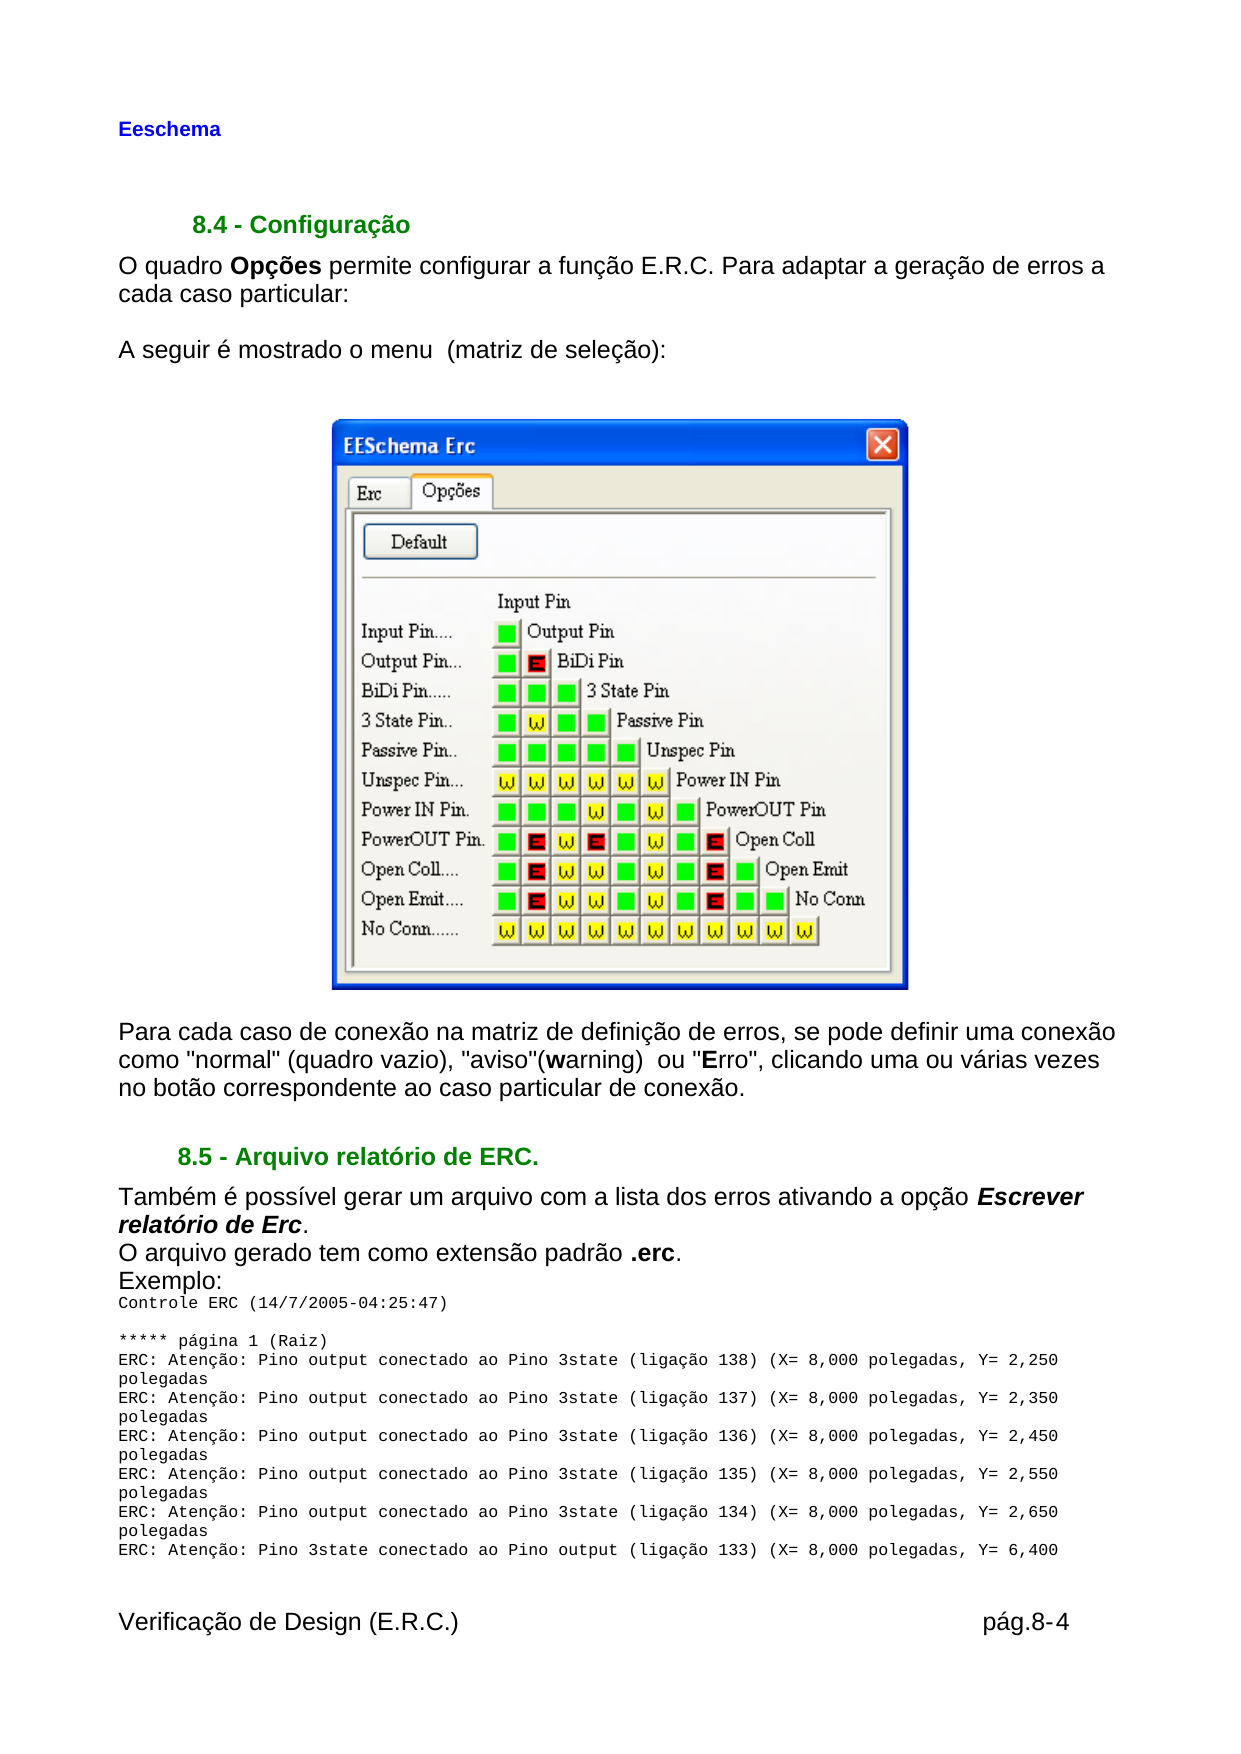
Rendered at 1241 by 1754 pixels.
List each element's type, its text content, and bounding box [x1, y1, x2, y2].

text ERC: Atenção: Pino 3state conectado ao Pino output (ligação 133) (X= 8,000 polegadas, Y= 6,400 [118, 1541, 1122, 1560]
picture [331, 419, 909, 990]
text A seguir é mostrado o menu (matriz de seleção): [118, 336, 1122, 364]
text ERC: Atenção: Pino output conectado ao Pino 3state (ligação 136) (X= 8,000 polegadas, Y= 2,450 polegadas [118, 1428, 1122, 1466]
text Também é possível gerar um arquivo com a lista dos erros ativando a opção Escrever relatório de Erc. [118, 1183, 1122, 1239]
text O quadro Opções permite configurar a função E.R.C. Para adaptar a geração de erros a cada caso particular: [118, 252, 1122, 308]
subtitle Arquivo relatório de ERC. [177, 1142, 1122, 1171]
text ERC: Atenção: Pino output conectado ao Pino 3state (ligação 137) (X= 8,000 polegadas, Y= 2,350 polegadas [118, 1390, 1122, 1428]
subtitle Configuração [118, 211, 1122, 239]
text Exemplo: [118, 1267, 1122, 1295]
text O arquivo gerado tem como extensão padrão .erc. [118, 1239, 1122, 1267]
text ERC: Atenção: Pino output conectado ao Pino 3state (ligação 138) (X= 8,000 polegadas, Y= 2,250 polegadas [118, 1352, 1122, 1390]
text ERC: Atenção: Pino output conectado ao Pino 3state (ligação 134) (X= 8,000 polegadas, Y= 2,650 polegadas [118, 1503, 1122, 1541]
text Controle ERC (14/7/2005-04:25:47) [118, 1295, 1122, 1314]
text ***** página 1 (Raiz) [118, 1333, 1122, 1352]
text Para cada caso de conexão na matriz de definição de erros, se pode definir uma conexão como "normal" (quadro vazio), "aviso"(warning) ou "Erro", clicando uma ou várias vezes no botão correspondente ao caso particular de conexão. [118, 1018, 1122, 1102]
text ERC: Atenção: Pino output conectado ao Pino 3state (ligação 135) (X= 8,000 polegadas, Y= 2,550 polegadas [118, 1466, 1122, 1503]
